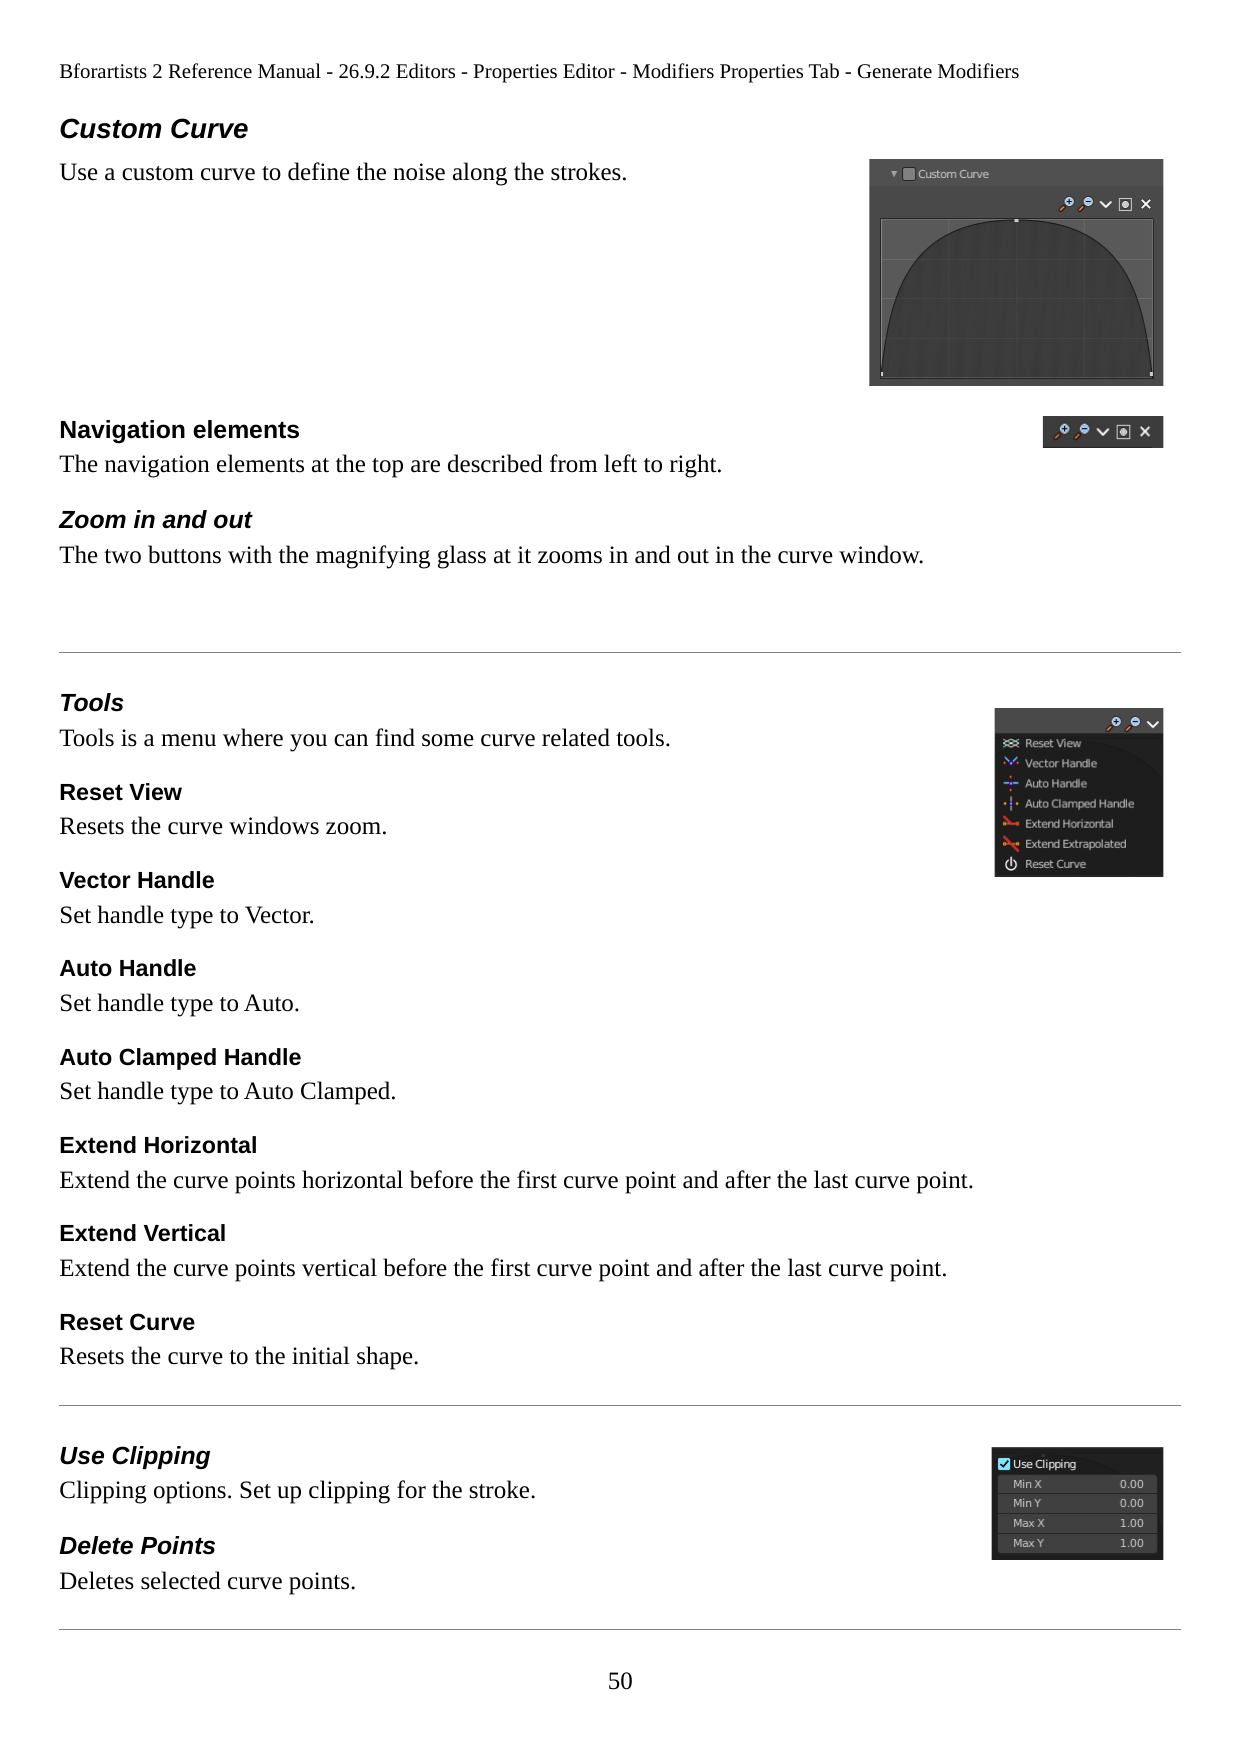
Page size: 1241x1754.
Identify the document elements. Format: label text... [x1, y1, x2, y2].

text Extend the curve points vertical before the first curve point and after the last curve point. [59, 1253, 1181, 1282]
subtitle Auto Clamped Handle [59, 1043, 1181, 1070]
subtitle Use Clipping [59, 1441, 1181, 1469]
subtitle Zoom in and out [59, 505, 1181, 533]
subtitle Reset View [59, 778, 994, 805]
text Use a custom curve to define the noise along the strokes. [59, 157, 1181, 186]
subtitle Navigation elements [59, 415, 1181, 443]
subtitle Auto Handle [59, 955, 1181, 982]
subtitle Vector Handle [59, 867, 1181, 893]
subtitle [1164, 1531, 1181, 1559]
text Resets the curve to the initial shape. [59, 1341, 1181, 1370]
subtitle Reset Curve [59, 1308, 1181, 1335]
subtitle Extend Vertical [59, 1220, 1181, 1247]
picture [1042, 416, 1164, 448]
text Clipping options. Set up clipping for the stroke. [59, 1476, 991, 1504]
text Set handle type to Vector. [59, 900, 1181, 928]
text Resets the curve windows zoom. [59, 811, 994, 840]
text Set handle type to Auto Clamped. [59, 1076, 1181, 1105]
subtitle Tools [59, 688, 1181, 717]
text The two buttons with the magnifying glass at it zooms in and out in the curve window. [59, 540, 1181, 568]
subtitle Custom Curve [59, 113, 1181, 144]
text The navigation elements at the top are described from left to right. [59, 449, 1181, 478]
subtitle Delete Points [59, 1531, 991, 1559]
text Deletes selected curve points. [59, 1566, 1181, 1594]
text Tools is a menu where you can find some curve related tools. [59, 723, 994, 752]
subtitle Extend Horizontal [59, 1132, 1181, 1158]
text Set handle type to Auto. [59, 988, 1181, 1017]
text Extend the curve points horizontal before the first curve point and after the last curve point. [59, 1165, 1181, 1193]
picture [869, 159, 1164, 386]
subtitle [1164, 778, 1181, 805]
picture [991, 1447, 1164, 1560]
picture [994, 708, 1164, 877]
